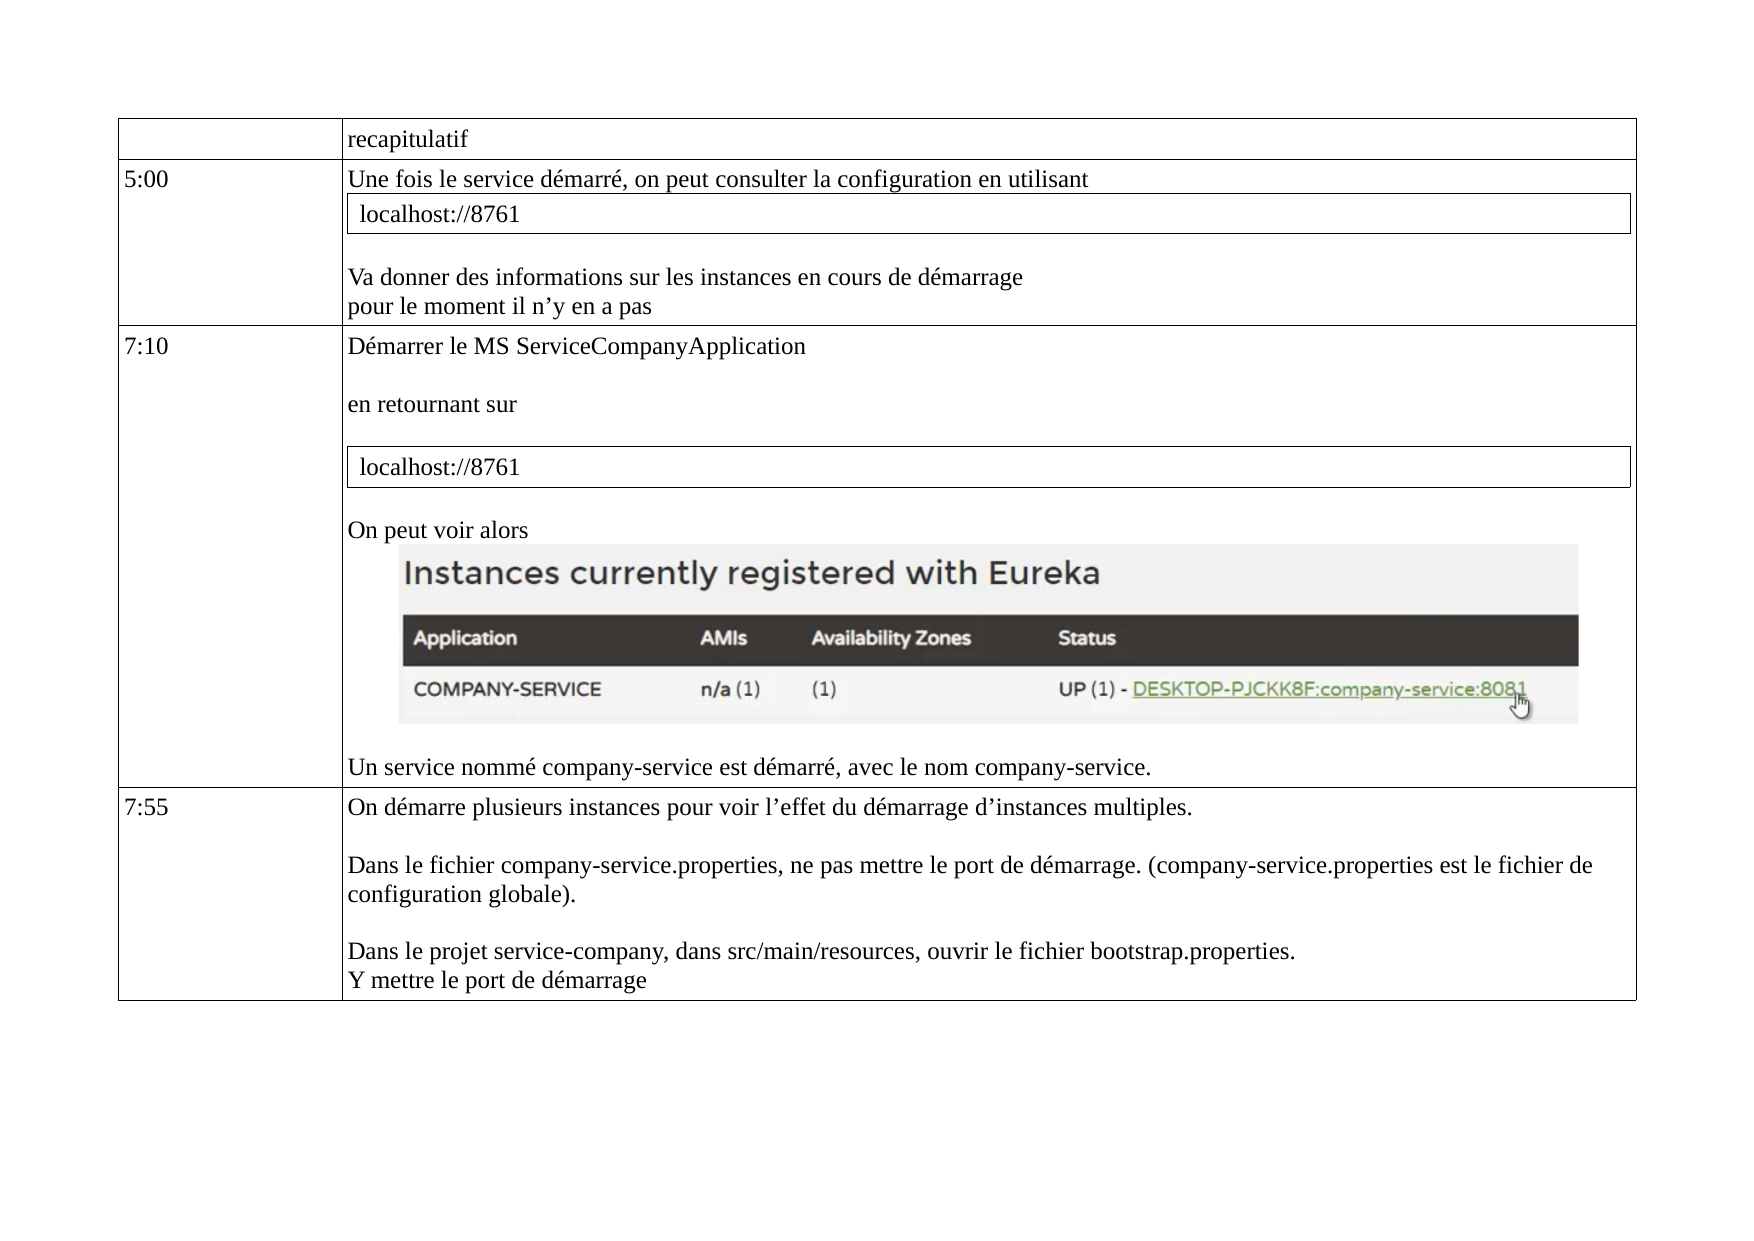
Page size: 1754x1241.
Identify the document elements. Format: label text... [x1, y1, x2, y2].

table_cell Démarrer le MS ServiceCompanyApplication en retournant sur On peut voir alors Un service nommé company-service est démarré, avec le nom company-service. [343, 326, 1636, 787]
table_cell [119, 119, 342, 158]
table_cell 5:00 [119, 160, 342, 325]
table_cell 7:55 [119, 788, 342, 999]
table_cell recapitulatif [343, 119, 1636, 158]
table_cell On démarre plusieurs instances pour voir l’effet du démarrage d’instances multiples. Dans le fichier company-service.properties, ne pas mettre le port de démarrage. (company-service.properties est le fichier de configuration globale). Dans le projet service-company, dans src/main/resources, ouvrir le fichier bootstrap.properties. Y mettre le port de démarrage [343, 788, 1636, 999]
table_cell 7:10 [119, 326, 342, 787]
table_header localhost://8761 [348, 194, 1630, 233]
picture [398, 544, 1579, 724]
table_header localhost://8761 [348, 447, 1630, 487]
table_cell Une fois le service démarré, on peut consulter la configuration en utilisant Va donner des informations sur les instances en cours de démarrage pour le moment il n’y en a pas [343, 160, 1636, 325]
